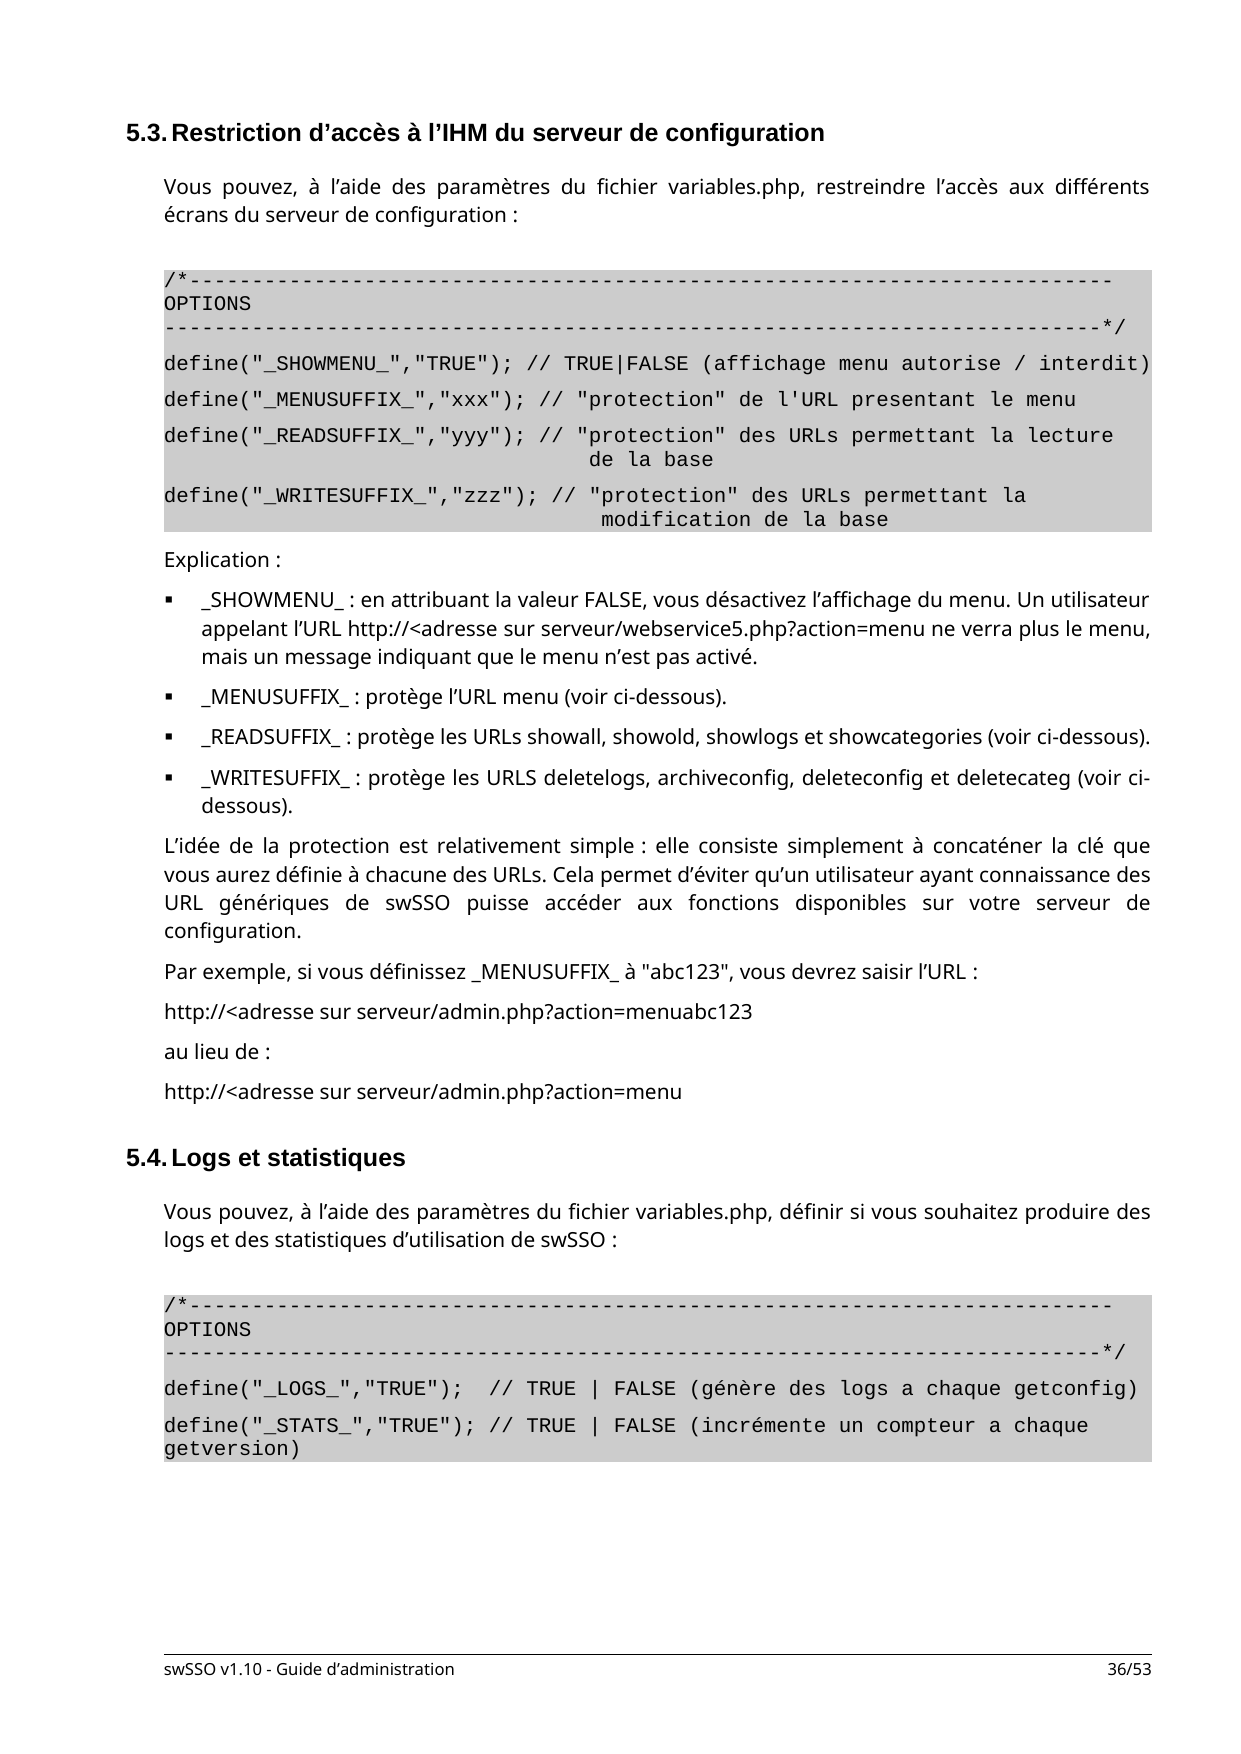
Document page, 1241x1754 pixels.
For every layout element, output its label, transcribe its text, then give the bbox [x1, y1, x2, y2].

text /*-------------------------------------------------------------------------- [164, 1295, 1152, 1319]
list _SHOWMENU_ : en attribuant la valeur FALSE, vous désactivez l’affichage du menu. Un utilisateur appelant l’URL http://<adresse sur serveur/webservice5.php?action=menu ne verra plus le menu, mais un message indiquant que le menu n’est pas activé. [164, 585, 1152, 671]
list http://<adresse sur serveur/admin.php?action=menuabc123 [164, 997, 1152, 1026]
list au lieu de : [164, 1037, 1152, 1066]
text define("_MENUSUFFIX_","xxx"); // "protection" de l'URL presentant le menu [164, 389, 1152, 413]
text define("_STATS_","TRUE"); // TRUE | FALSE (incrémente un compteur a chaque getversion) [164, 1414, 1152, 1462]
text Vous pouvez, à l’aide des paramètres du fichier variables.php, définir si vous souhaitez produire des logs et des statistiques d’utilisation de swSSO : [164, 1197, 1152, 1254]
text define("_SHOWMENU_","TRUE"); // TRUE|FALSE (affichage menu autorise / interdit) [164, 353, 1152, 377]
subtitle Restriction d’accès à l’IHM du serveur de configuration [126, 118, 1152, 147]
text ---------------------------------------------------------------------------*/ [164, 317, 1152, 341]
text define("_READSUFFIX_","yyy"); // "protection" des URLs permettant la lecture de la base [164, 425, 1152, 473]
list http://<adresse sur serveur/admin.php?action=menu [164, 1077, 1152, 1106]
text define("_WRITESUFFIX_","zzz"); // "protection" des URLs permettant la modification de la base [164, 485, 1152, 532]
text /*-------------------------------------------------------------------------- [164, 270, 1152, 293]
list _MENUSUFFIX_ : protège l’URL menu (voir ci-dessous). [164, 682, 1152, 711]
text Explication : [164, 545, 1152, 573]
text OPTIONS [164, 1319, 1152, 1342]
text Vous pouvez, à l’aide des paramètres du fichier variables.php, restreindre l’accès aux différents écrans du serveur de configuration : [164, 172, 1152, 229]
text define("_LOGS_","TRUE"); // TRUE | FALSE (génère des logs a chaque getconfig) [164, 1378, 1152, 1402]
text ---------------------------------------------------------------------------*/ [164, 1342, 1152, 1366]
list Par exemple, si vous définissez _MENUSUFFIX_ à "abc123", vous devrez saisir l’URL : [164, 957, 1152, 985]
list L’idée de la protection est relativement simple : elle consiste simplement à concaténer la clé que vous aurez définie à chacune des URLs. Cela permet d’éviter qu’un utilisateur ayant connaissance des URL génériques de swSSO puisse accéder aux fonctions disponibles sur votre serveur de configuration. [164, 831, 1152, 945]
list _WRITESUFFIX_ : protège les URLS deletelogs, archiveconfig, deleteconfig et deletecateg (voir ci-dessous). [164, 763, 1152, 819]
list _READSUFFIX_ : protège les URLs showall, showold, showlogs et showcategories (voir ci-dessous). [164, 722, 1152, 751]
subtitle Logs et statistiques [126, 1143, 1152, 1172]
text OPTIONS [164, 293, 1152, 317]
